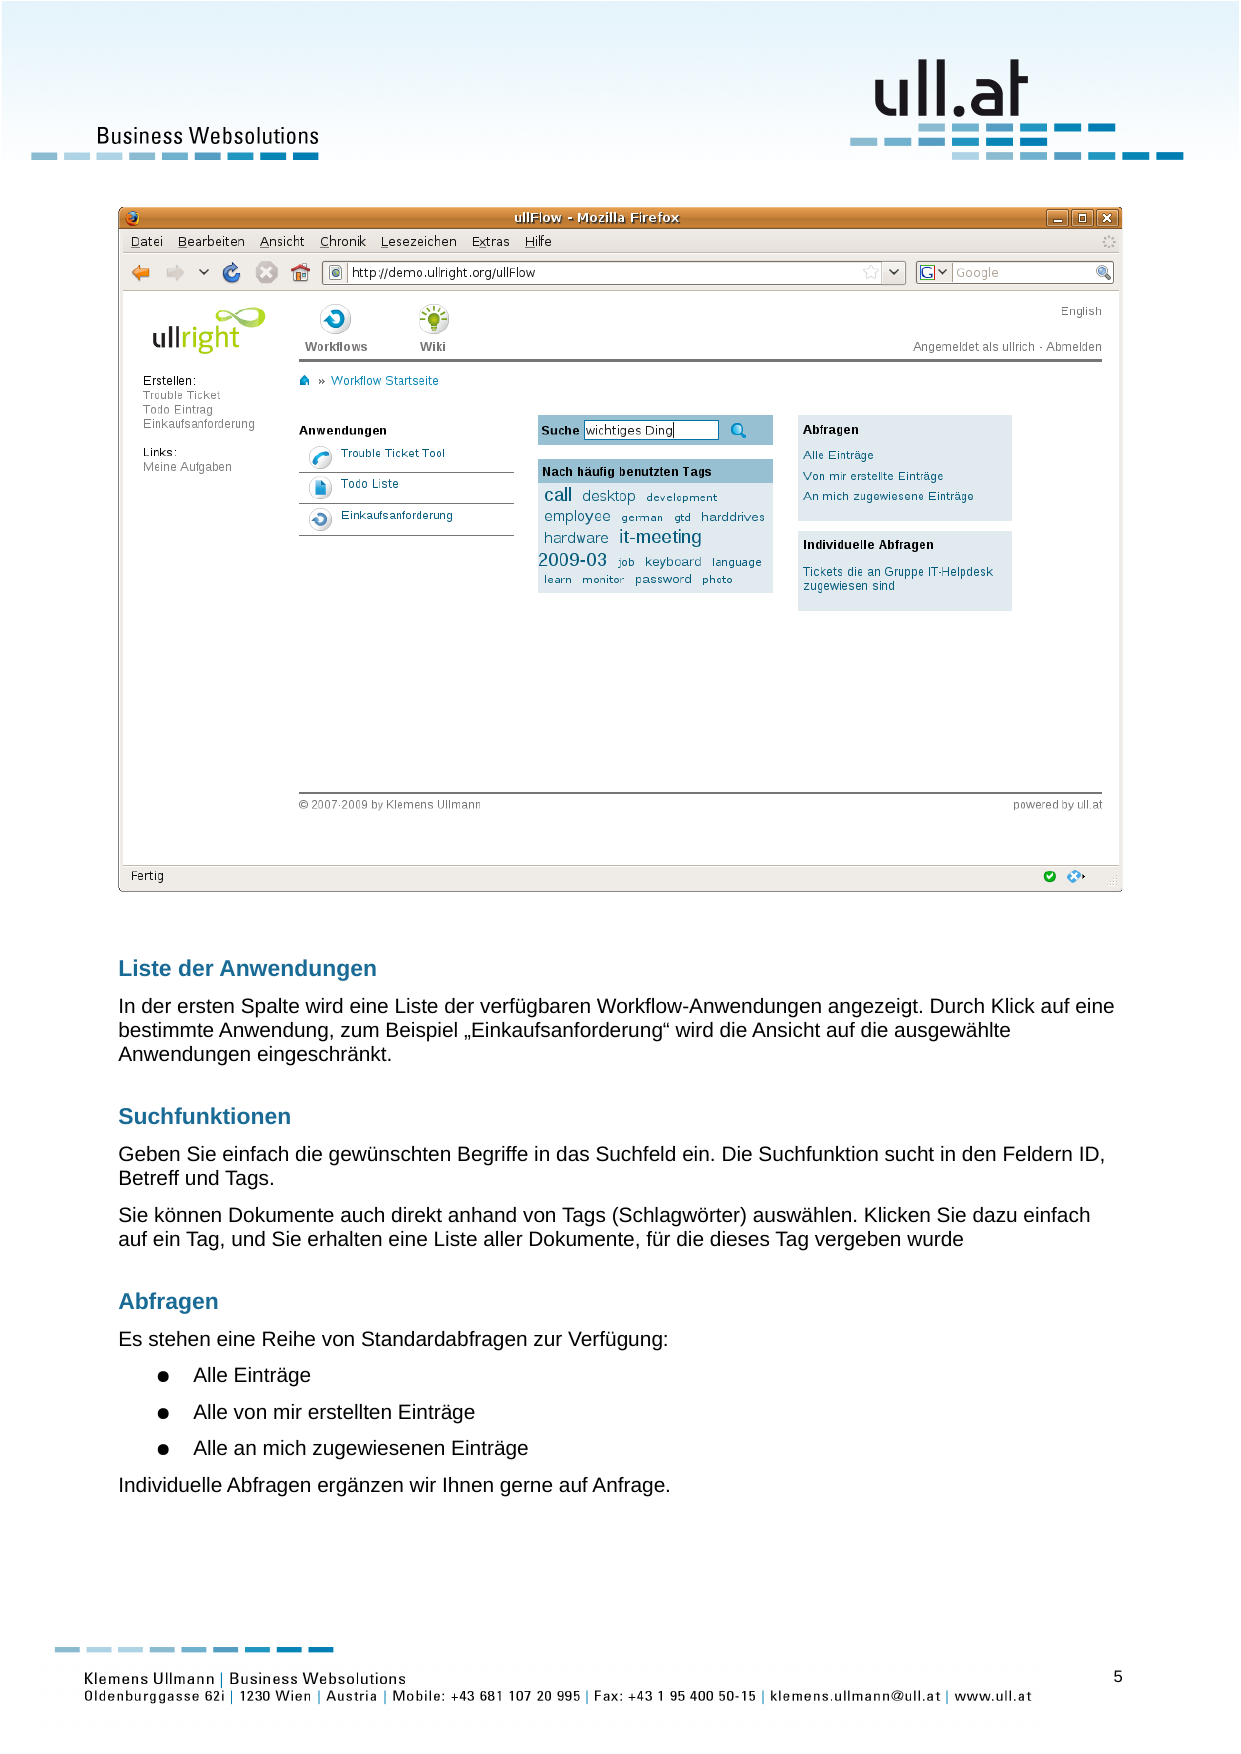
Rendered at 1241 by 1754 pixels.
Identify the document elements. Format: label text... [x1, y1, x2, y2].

text In der ersten Spalte wird eine Liste der verfügbaren Workflow-Anwendungen angezeigt. Durch Klick auf eine bestimmte Anwendung, zum Beispiel „Einkaufsanforderung“ wird die Ansicht auf die ausgewählte Anwendungen eingeschränkt. [118, 994, 1122, 1066]
picture [1, 1, 1239, 160]
list Alle Einträge [156, 1363, 1122, 1387]
list Alle von mir erstellten Einträge [156, 1400, 1122, 1424]
text Es stehen eine Reihe von Standardabfragen zur Verfügung: [118, 1327, 1122, 1351]
text Geben Sie einfach die gewünschten Begriffe in das Suchfeld ein. Die Suchfunktion sucht in den Feldern ID, Betreff und Tags. [118, 1142, 1122, 1190]
subtitle Abfragen [118, 1288, 1122, 1314]
text Individuelle Abfragen ergänzen wir Ihnen gerne auf Anfrage. [118, 1473, 1122, 1497]
picture [25, 1647, 1049, 1745]
picture [118, 207, 1123, 892]
text Sie können Dokumente auch direkt anhand von Tags (Schlagwörter) auswählen. Klicken Sie dazu einfach auf ein Tag, und Sie erhalten eine Liste aller Dokumente, für die dieses Tag vergeben wurde [118, 1202, 1122, 1250]
subtitle Liste der Anwendungen [118, 955, 1122, 981]
list Alle an mich zugewiesenen Einträge [156, 1436, 1122, 1460]
subtitle Suchfunktionen [118, 1103, 1122, 1129]
